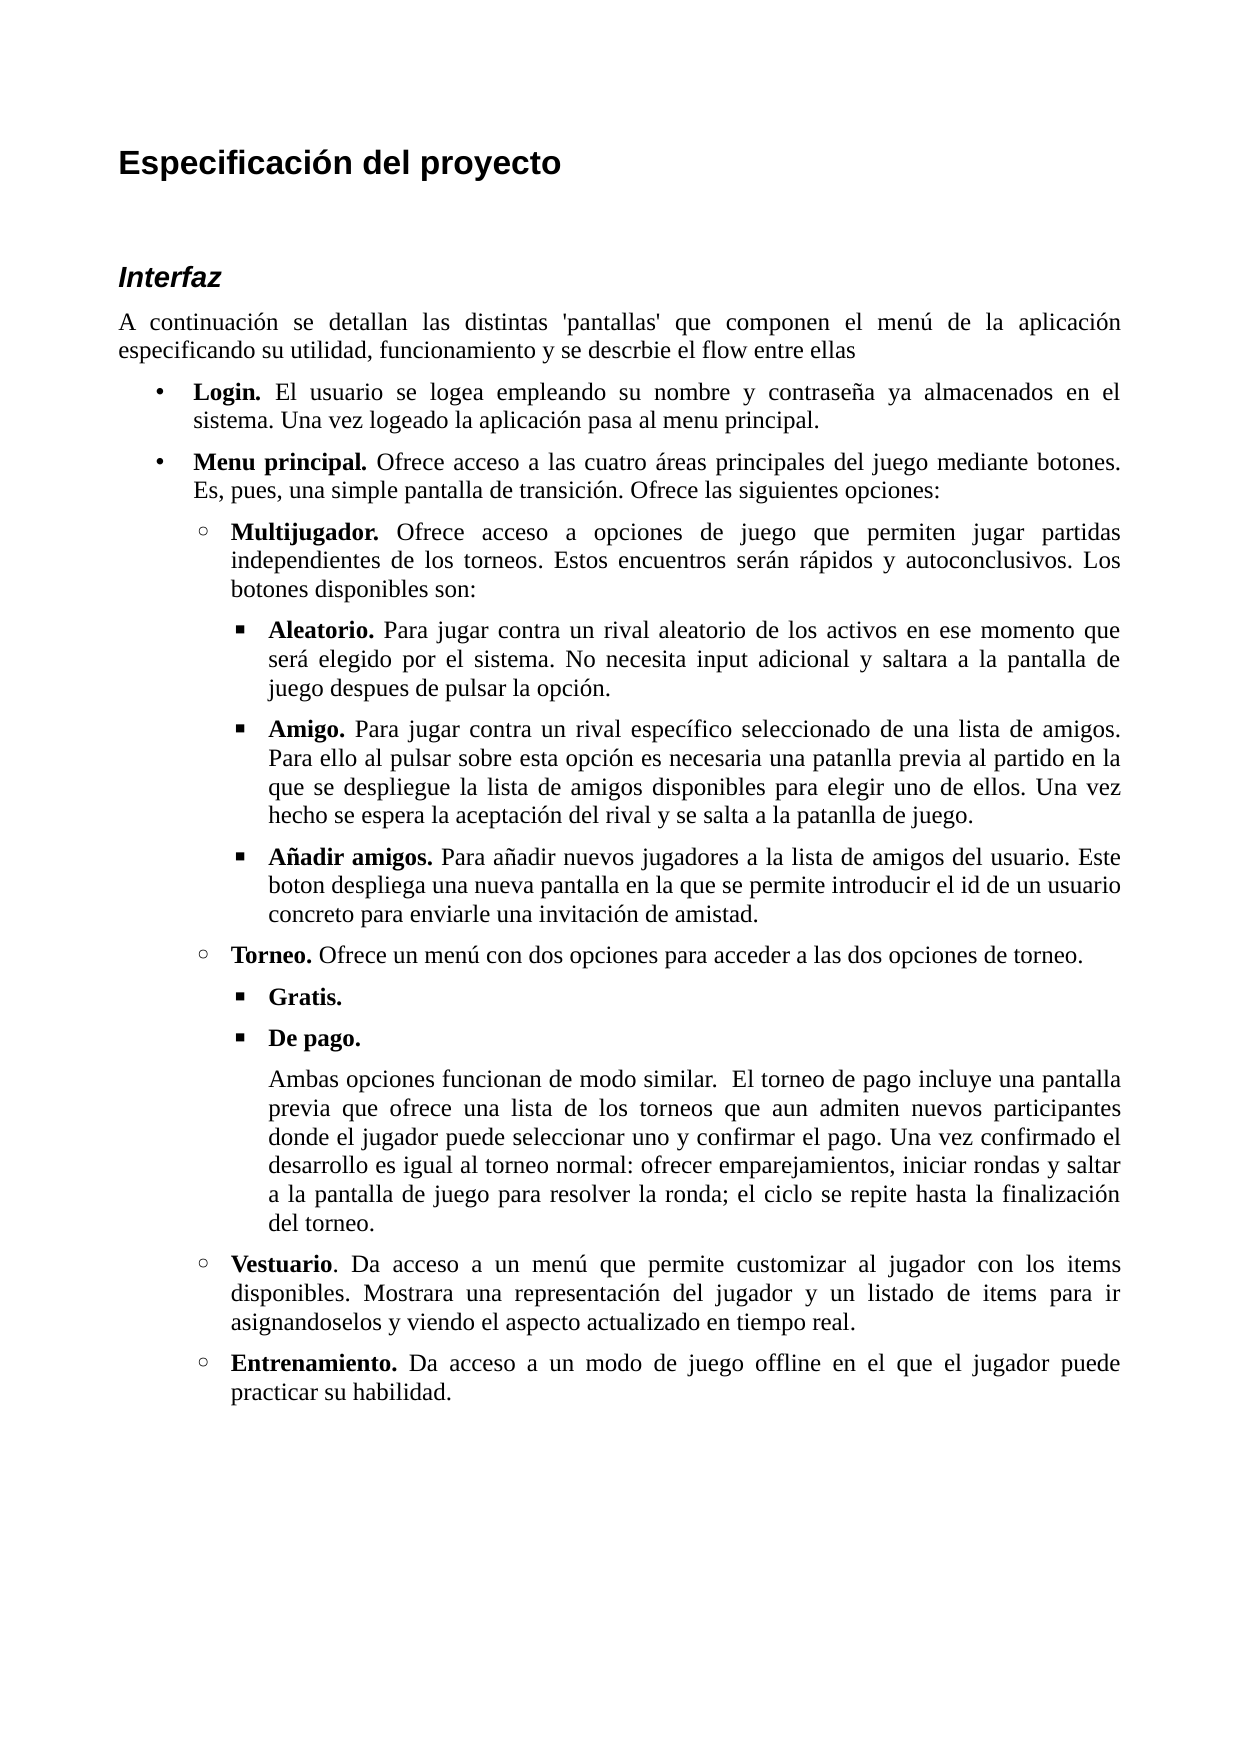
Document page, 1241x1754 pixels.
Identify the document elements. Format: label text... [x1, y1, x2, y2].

list De pago. [231, 1023, 1122, 1052]
list Login. El usuario se logea empleando su nombre y contraseña ya almacenados en el sistema. Una vez logeado la aplicación pasa al menu principal. [156, 377, 1122, 434]
list Torneo. Ofrece un menú con dos opciones para acceder a las dos opciones de torneo. [193, 940, 1122, 969]
list Ambas opciones funcionan de modo similar. El torneo de pago incluye una pantalla previa que ofrece una lista de los torneos que aun admiten nuevos participantes donde el jugador puede seleccionar uno y confirmar el pago. Una vez confirmado el desarrollo es igual al torneo normal: ofrecer emparejamientos, iniciar rondas y saltar a la pantalla de juego para resolver la ronda; el ciclo se repite hasta la finalización del torneo. [231, 1064, 1122, 1237]
list Gratis. [231, 982, 1122, 1010]
list Aleatorio. Para jugar contra un rival aleatorio de los activos en ese momento que será elegido por el sistema. No necesita input adicional y saltara a la pantalla de juego despues de pulsar la opción. [231, 615, 1122, 702]
list Añadir amigos. Para añadir nuevos jugadores a la lista de amigos del usuario. Este boton despliega una nueva pantalla en la que se permite introducir el id de un usuario concreto para enviarle una invitación de amistad. [231, 842, 1122, 928]
list Vestuario. Da acceso a un menú que permite customizar al jugador con los items disponibles. Mostrara una representación del jugador y un listado de items para ir asignandoselos y viendo el aspecto actualizado en tiempo real. [193, 1249, 1122, 1335]
text A continuación se detallan las distintas 'pantallas' que componen el menú de la aplicación especificando su utilidad, funcionamiento y se descrbie el flow entre ellas [118, 307, 1122, 364]
list Menu principal. Ofrece acceso a las cuatro áreas principales del juego mediante botones. Es, pues, una simple pantalla de transición. Ofrece las siguientes opciones: [156, 447, 1122, 504]
subtitle Especificación del proyecto [118, 143, 1122, 182]
list Multijugador. Ofrece acceso a opciones de juego que permiten jugar partidas independientes de los torneos. Estos encuentros serán rápidos y autoconclusivos. Los botones disponibles son: [193, 517, 1122, 603]
list Amigo. Para jugar contra un rival específico seleccionado de una lista de amigos. Para ello al pulsar sobre esta opción es necesaria una patanlla previa al partido en la que se despliegue la lista de amigos disponibles para elegir uno de ellos. Una vez hecho se espera la aceptación del rival y se salta a la patanlla de juego. [231, 714, 1122, 829]
subtitle Interfaz [118, 261, 1122, 294]
list Entrenamiento. Da acceso a un modo de juego offline en el que el jugador puede practicar su habilidad. [193, 1348, 1122, 1405]
